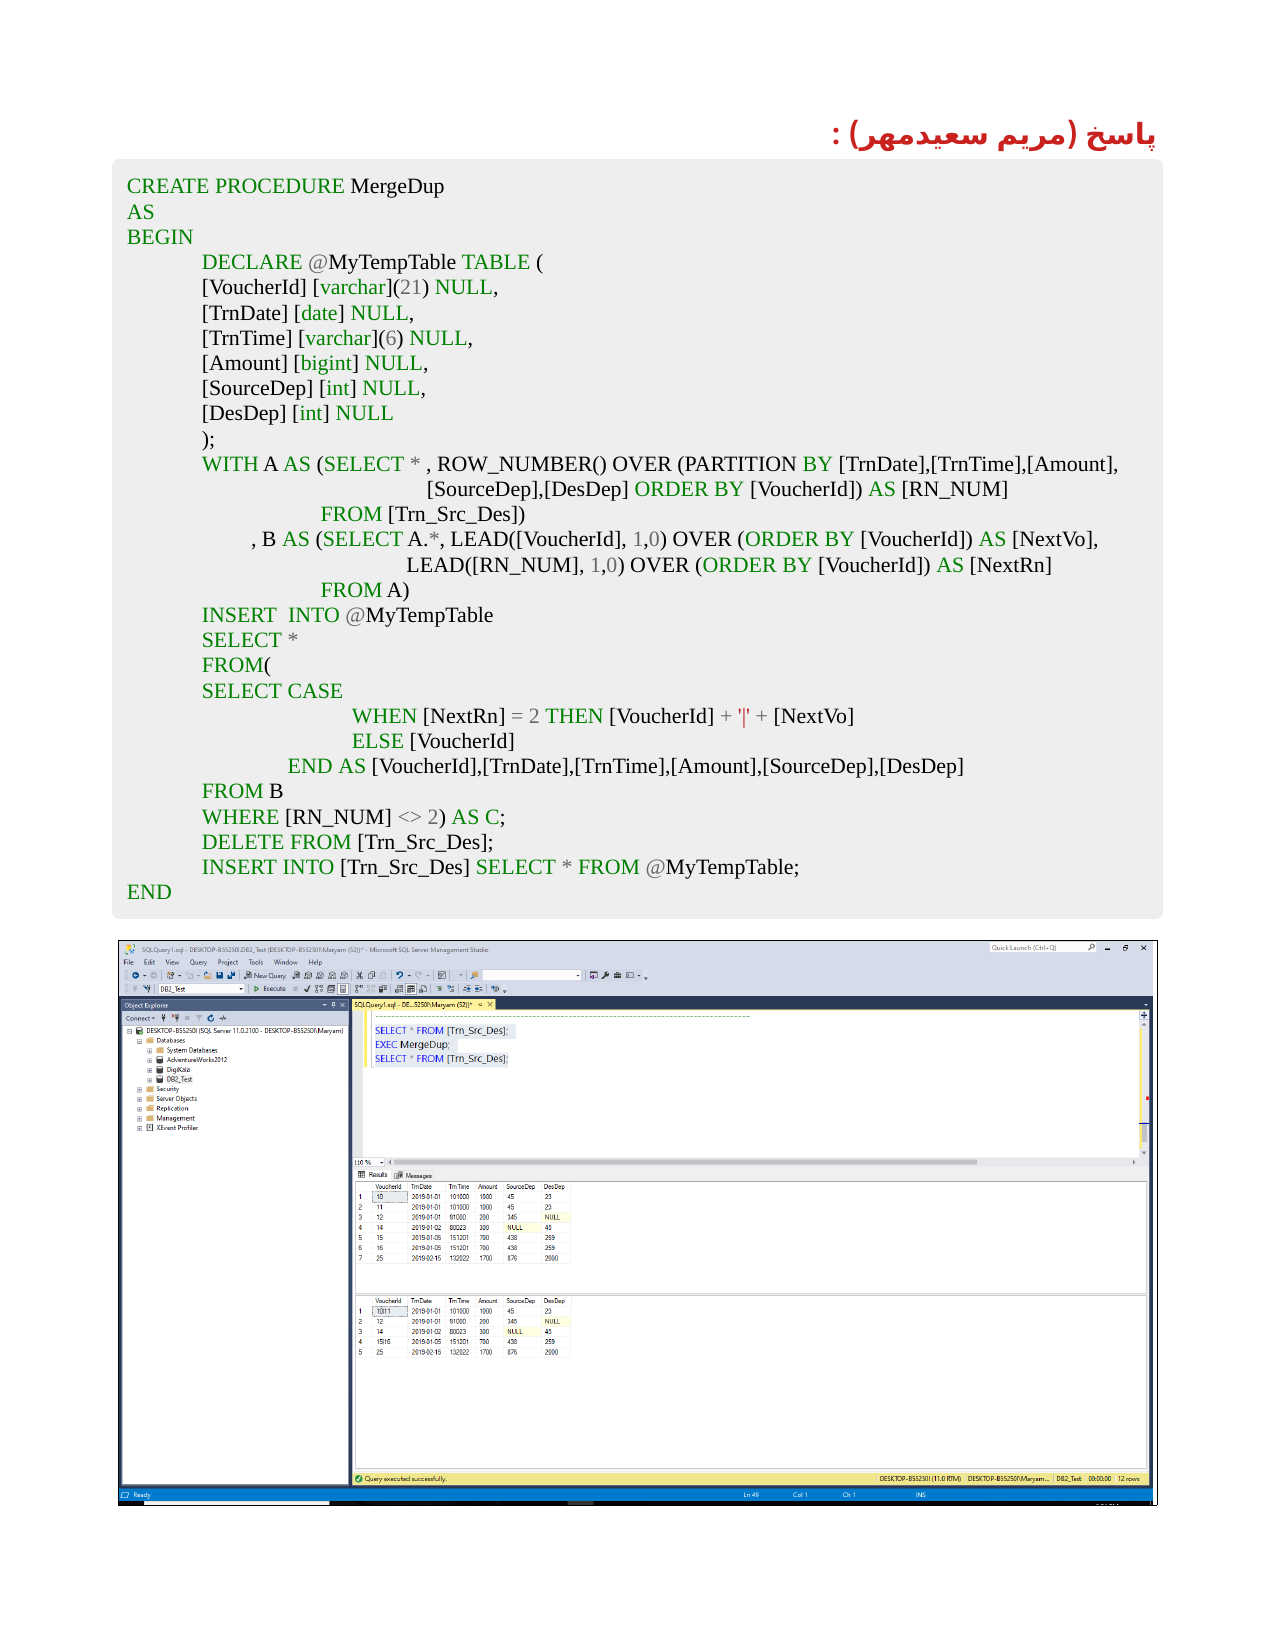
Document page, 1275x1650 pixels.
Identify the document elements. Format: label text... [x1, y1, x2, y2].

picture [119, 941, 1157, 1505]
text پاسخ (مریم سعیدمهر) : [118, 118, 1157, 156]
